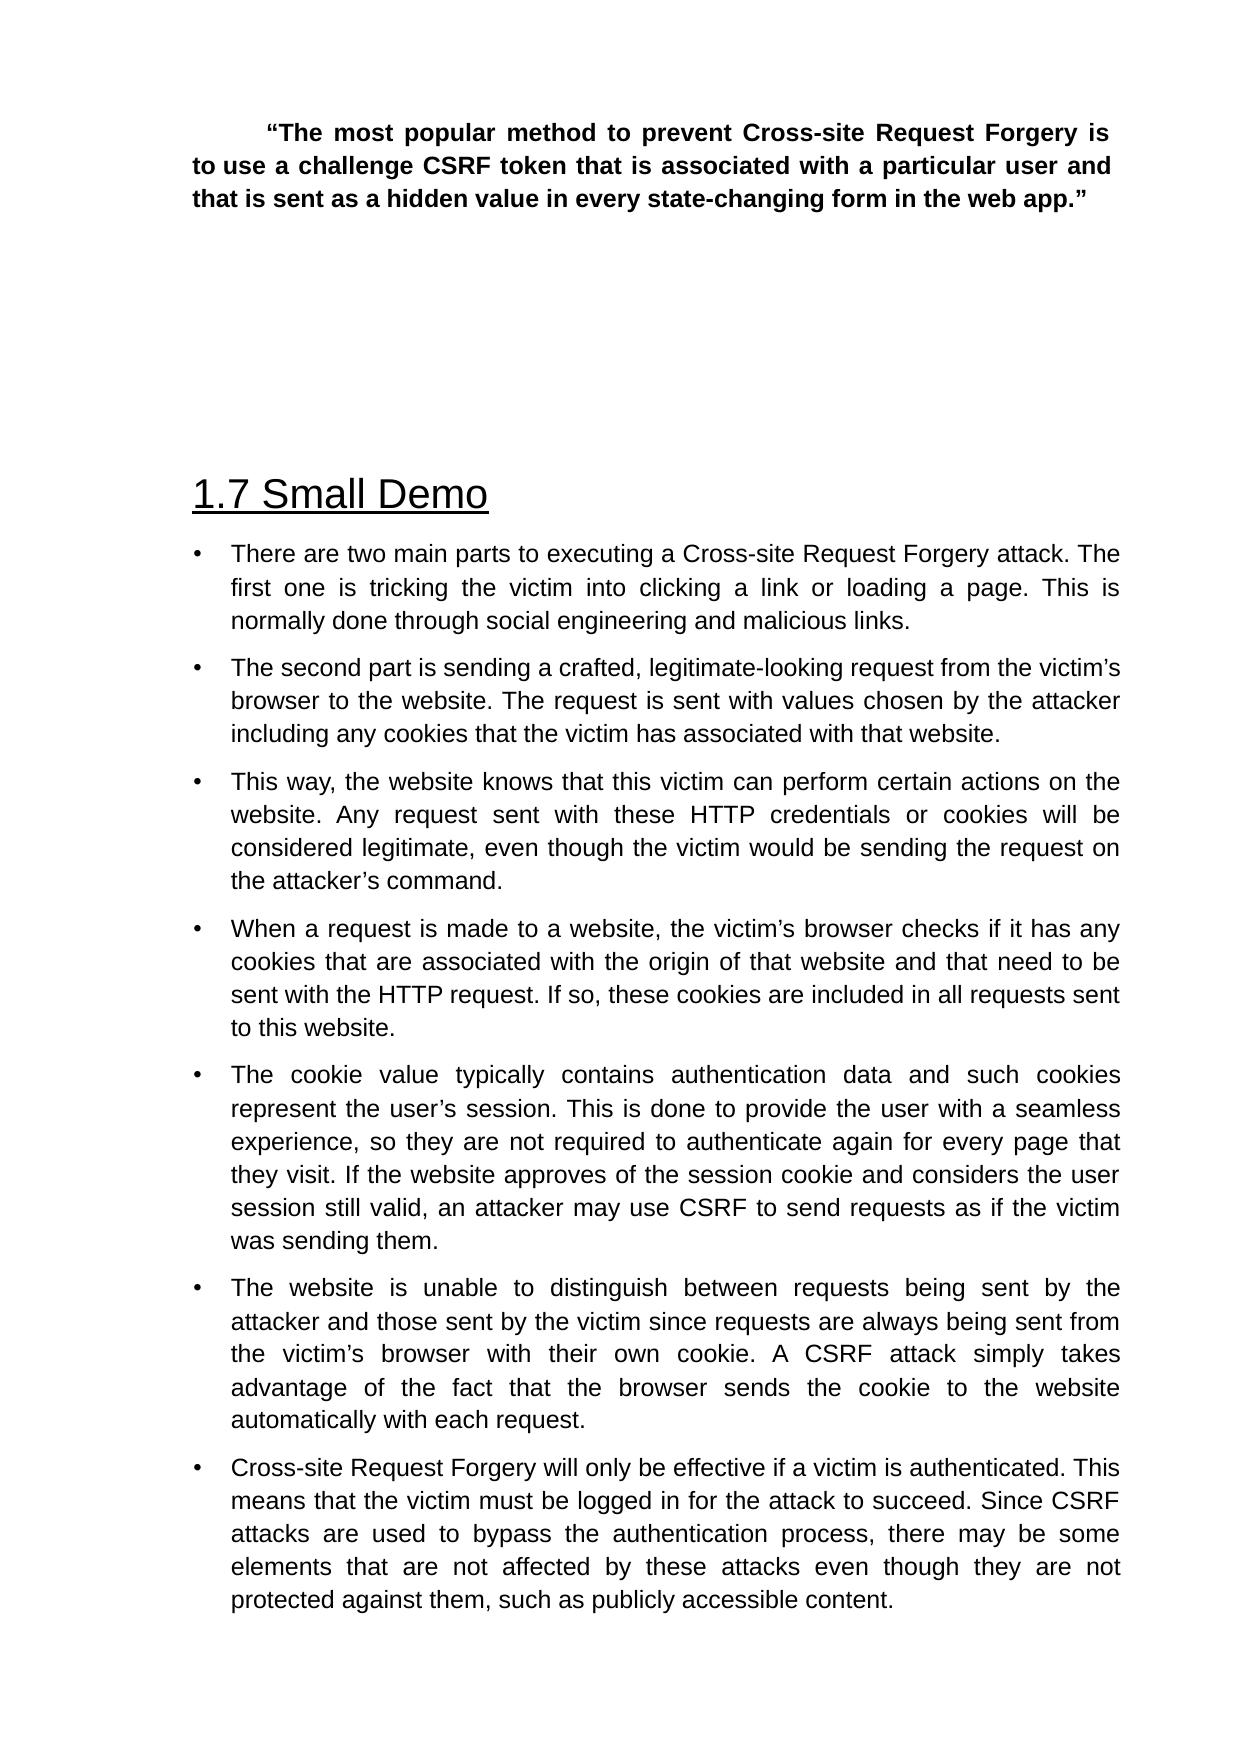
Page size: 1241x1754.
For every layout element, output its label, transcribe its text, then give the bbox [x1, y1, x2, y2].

list The cookie value typically contains authentication data and such cookies represent the user’s session. This is done to provide the user with a seamless experience, so they are not required to authenticate again for every page that they visit. If the website approves of the session cookie and considers the user session still valid, an attacker may use CSRF to send requests as if the victim was sending them. [193, 1061, 1122, 1254]
list This way, the website knows that this victim can perform certain actions on the website. Any request sent with these HTTP credentials or cookies will be considered legitimate, even though the victim would be sending the request on the attacker’s command. [193, 767, 1122, 895]
list The website is unable to distinguish between requests being sent by the attacker and those sent by the victim since requests are always being sent from the victim’s browser with their own cookie. A CSRF attack simply takes advantage of the fact that the browser sends the cookie to the website automatically with each request. [193, 1273, 1122, 1434]
list When a request is made to a website, the victim’s browser checks if it has any cookies that are associated with the origin of that website and that need to be sent with the HTTP request. If so, these cookies are included in all requests sent to this website. [193, 914, 1122, 1042]
text 1.7 Small Demo [118, 470, 1122, 518]
list There are two main parts to executing a Cross-site Request Forgery attack. The first one is tricking the victim into clicking a link or loading a page. This is normally done through social engineering and malicious links. [193, 539, 1122, 634]
list Cross-site Request Forgery will only be effective if a victim is authenticated. This means that the victim must be logged in for the attack to succeed. Since CSRF attacks are used to bypass the authentication process, there may be some elements that are not affected by these attacks even though they are not protected against them, such as publicly accessible content. [193, 1453, 1122, 1614]
text “The most popular method to prevent Cross-site Request Forgery is to use a challenge CSRF token that is associated with a particular user and that is sent as a hidden value in every state-changing form in the web app.” [118, 118, 1122, 213]
list The second part is sending a crafted, legitimate-looking request from the victim’s browser to the website. The request is sent with values chosen by the attacker including any cookies that the victim has associated with that website. [193, 653, 1122, 748]
